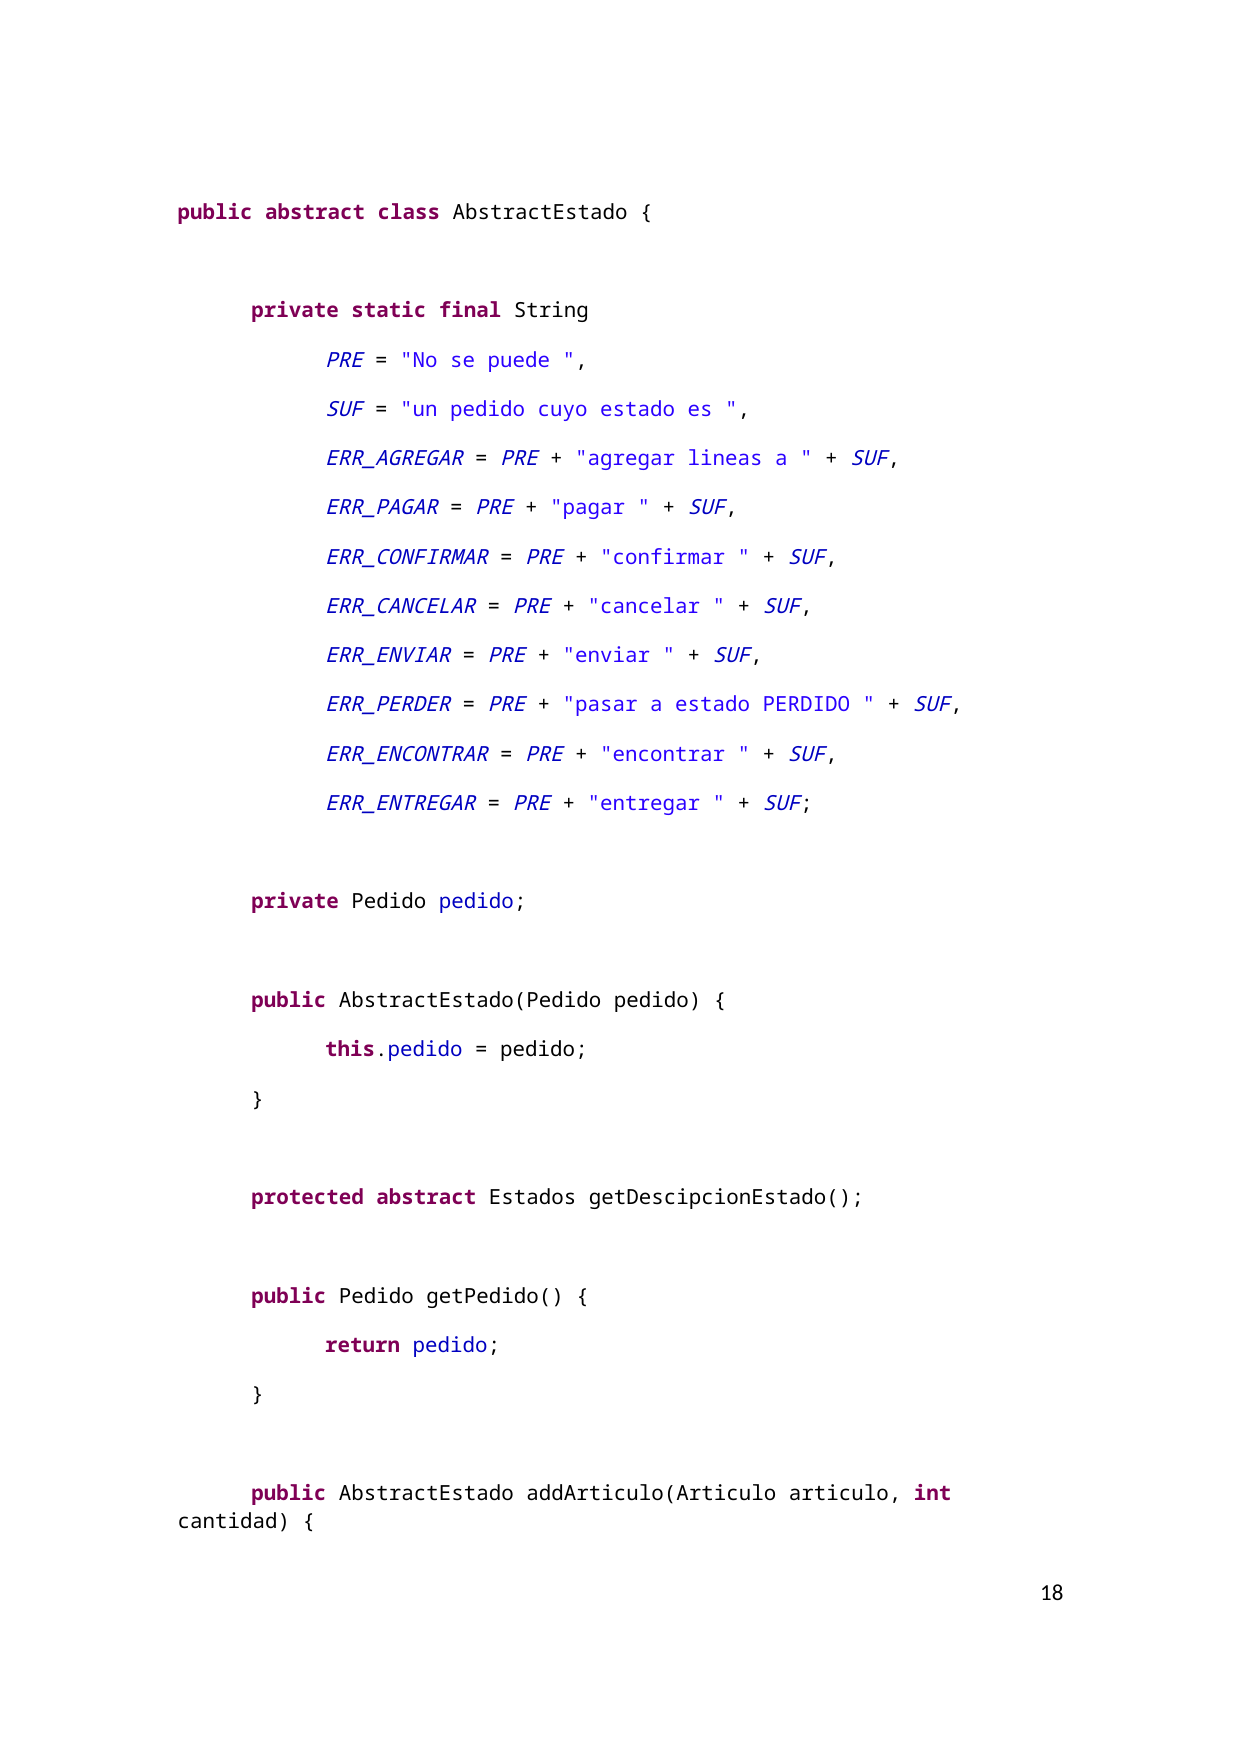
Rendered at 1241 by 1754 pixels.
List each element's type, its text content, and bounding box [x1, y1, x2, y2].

text public abstract class AbstractEstado { [177, 197, 1063, 225]
text ERR_PERDER = PRE + "pasar a estado PERDIDO " + SUF, [177, 689, 1063, 718]
text ERR_ENTREGAR = PRE + "entregar " + SUF; [177, 788, 1063, 817]
text } [177, 1379, 1063, 1408]
text ERR_AGREGAR = PRE + "agregar lineas a " + SUF, [177, 443, 1063, 472]
text ERR_CANCELAR = PRE + "cancelar " + SUF, [177, 591, 1063, 619]
text ERR_PAGAR = PRE + "pagar " + SUF, [177, 492, 1063, 521]
text private Pedido pedido; [177, 887, 1063, 915]
text public AbstractEstado(Pedido pedido) { [177, 985, 1063, 1014]
text public Pedido getPedido() { [177, 1281, 1063, 1309]
text ERR_ENVIAR = PRE + "enviar " + SUF, [177, 640, 1063, 669]
text public AbstractEstado addArticulo(Articulo articulo, int cantidad) { [177, 1478, 1063, 1535]
text ERR_CONFIRMAR = PRE + "confirmar " + SUF, [177, 542, 1063, 570]
text this.pedido = pedido; [177, 1034, 1063, 1063]
text SUF = "un pedido cuyo estado es ", [177, 394, 1063, 422]
text ERR_ENCONTRAR = PRE + "encontrar " + SUF, [177, 739, 1063, 767]
text return pedido; [177, 1330, 1063, 1358]
text protected abstract Estados getDescipcionEstado(); [177, 1182, 1063, 1211]
text PRE = "No se puede ", [177, 345, 1063, 373]
text } [177, 1084, 1063, 1112]
text private static final String [177, 295, 1063, 324]
